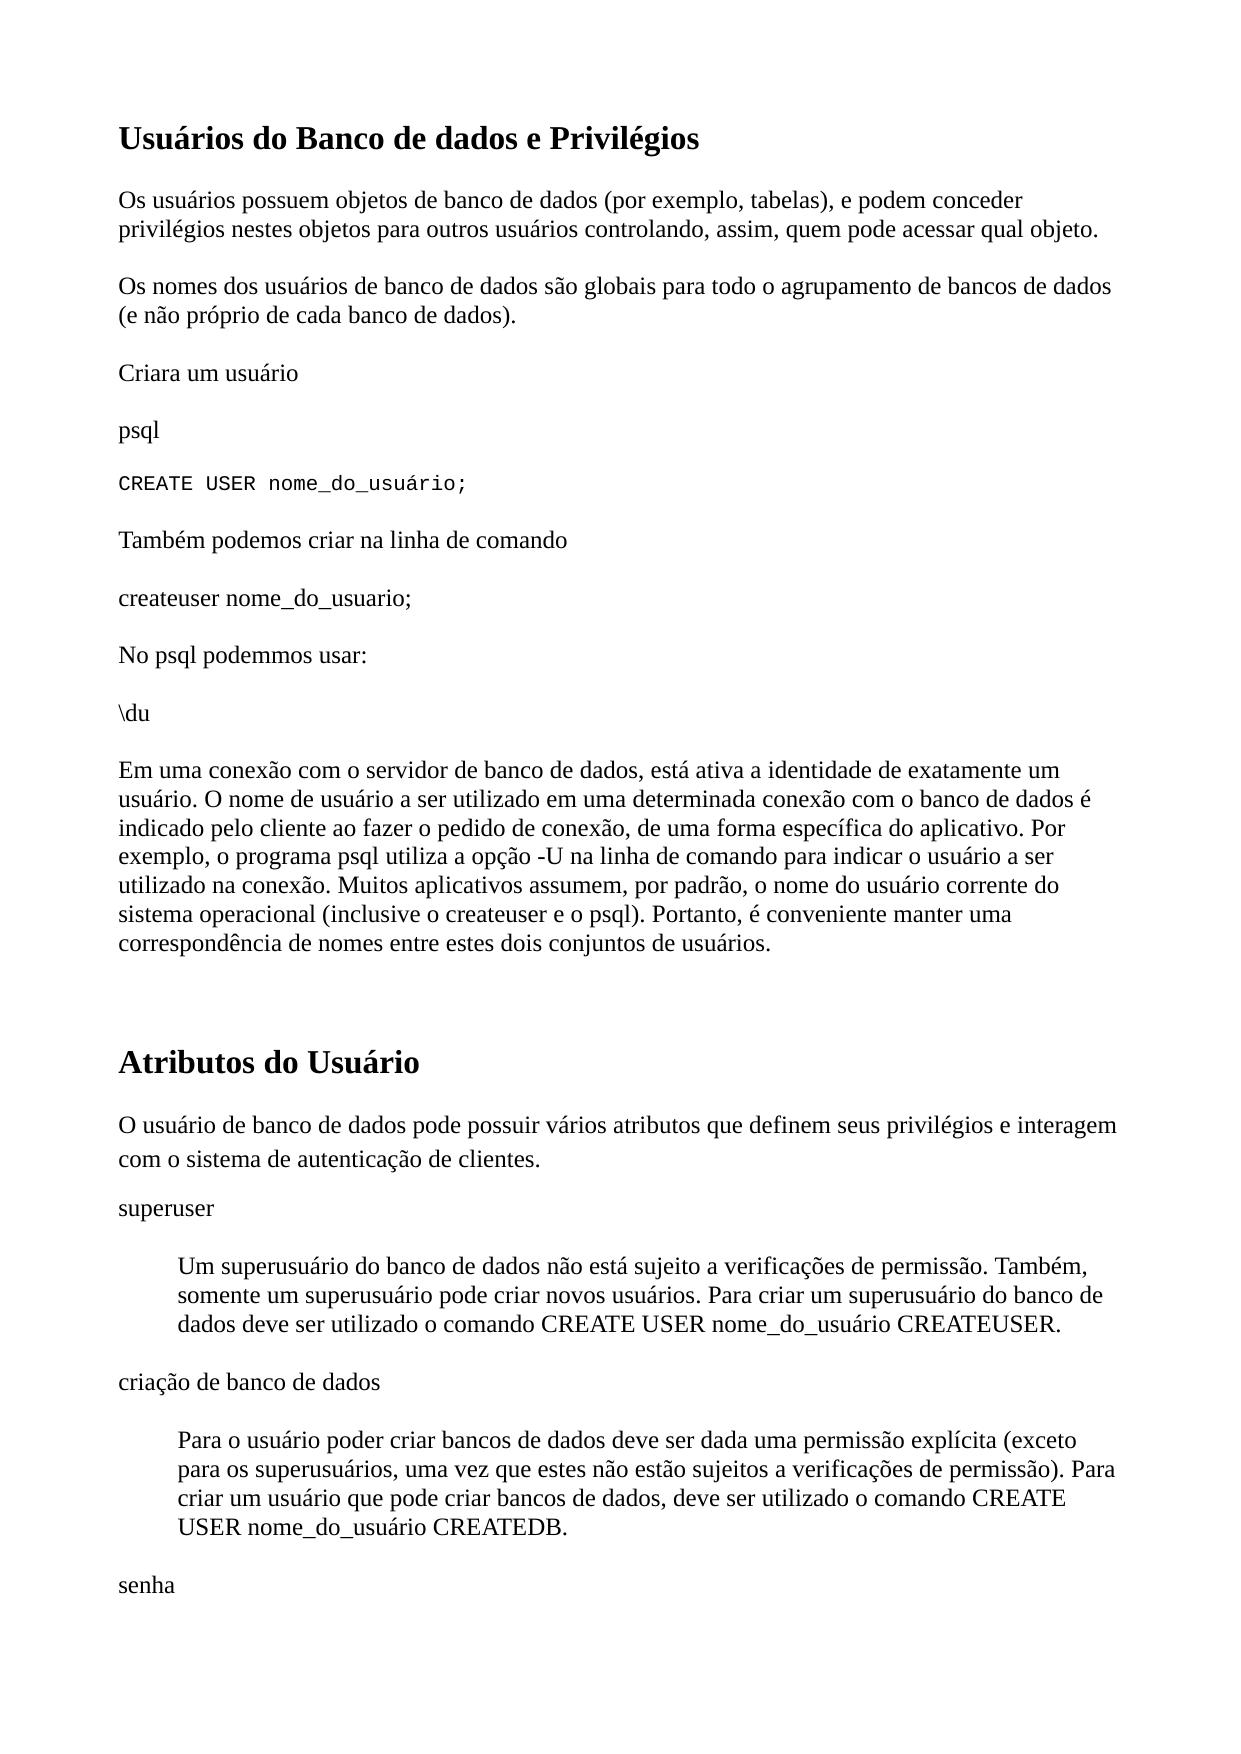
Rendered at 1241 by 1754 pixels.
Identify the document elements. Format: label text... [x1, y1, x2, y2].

subtitle superuser [118, 1193, 1122, 1222]
text CREATE USER nome_do_usuário; [118, 473, 1122, 496]
text Os usuários possuem objetos de banco de dados (por exemplo, tabelas), e podem conceder privilégios nestes objetos para outros usuários controlando, assim, quem pode acessar qual objeto. [118, 185, 1122, 243]
text Criara um usuário [118, 358, 1122, 386]
text Atributos do Usuário [118, 1043, 1122, 1081]
text O usuário de banco de dados pode possuir vários atributos que definem seus privilégios e interagem com o sistema de autenticação de clientes. [118, 1110, 1122, 1173]
text createuser nome_do_usuario; [118, 583, 1122, 611]
list Para o usuário poder criar bancos de dados deve ser dada uma permissão explícita (exceto para os superusuários, uma vez que estes não estão sujeitos a verificações de permissão). Para criar um usuário que pode criar bancos de dados, deve ser utilizado o comando CREATE USER nome_do_usuário CREATEDB. [177, 1425, 1122, 1540]
subtitle criação de banco de dados [118, 1367, 1122, 1396]
text Usuários do Banco de dados e Privilégios [118, 118, 1122, 156]
text psql [118, 415, 1122, 444]
list Um superusuário do banco de dados não está sujeito a verificações de permissão. Também, somente um superusuário pode criar novos usuários. Para criar um superusuário do banco de dados deve ser utilizado o comando CREATE USER nome_do_usuário CREATEUSER. [177, 1251, 1122, 1338]
text Também podemos criar na linha de comando [118, 525, 1122, 554]
text Em uma conexão com o servidor de banco de dados, está ativa a identidade de exatamente um usuário. O nome de usuário a ser utilizado em uma determinada conexão com o banco de dados é indicado pelo cliente ao fazer o pedido de conexão, de uma forma específica do aplicativo. Por exemplo, o programa psql utiliza a opção -U na linha de comando para indicar o usuário a ser utilizado na conexão. Muitos aplicativos assumem, por padrão, o nome do usuário corrente do sistema operacional (inclusive o createuser e o psql). Portanto, é conveniente manter uma correspondência de nomes entre estes dois conjuntos de usuários. [118, 755, 1122, 956]
text Os nomes dos usuários de banco de dados são globais para todo o agrupamento de bancos de dados (e não próprio de cada banco de dados). [118, 271, 1122, 329]
subtitle senha [118, 1570, 1122, 1599]
text No psql podemmos usar: [118, 640, 1122, 669]
text \du [118, 698, 1122, 726]
